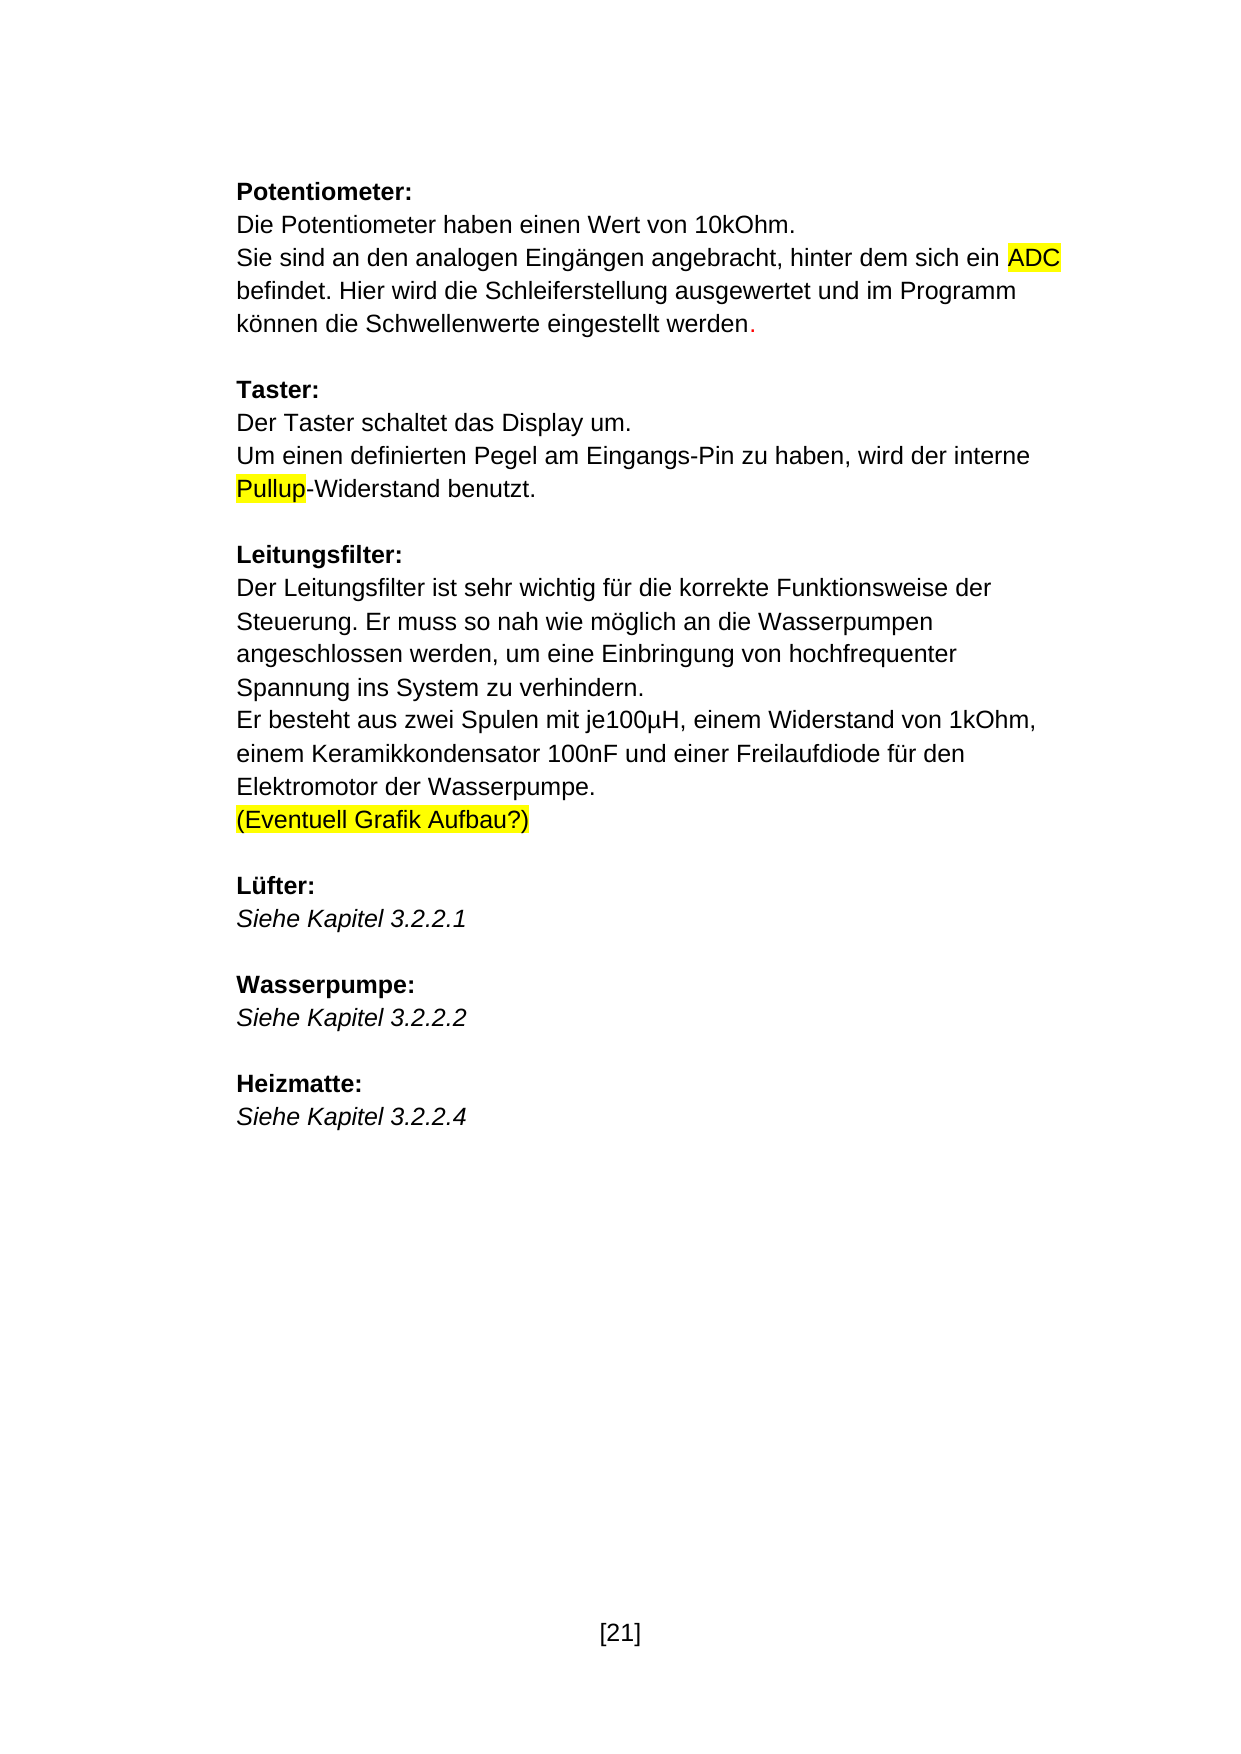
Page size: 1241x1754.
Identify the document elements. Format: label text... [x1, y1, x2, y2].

text Siehe Kapitel 3.2.2.1 [236, 904, 1063, 932]
text (Eventuell Grafik Aufbau?) [236, 804, 1063, 833]
text Um einen definierten Pegel am Eingangs-Pin zu haben, wird der interne Pullup-Widerstand benutzt. [236, 441, 1063, 503]
text Lüfter: [236, 871, 1063, 899]
text Taster: [236, 375, 1063, 404]
text Wasserpumpe: [236, 970, 1063, 998]
text Leitungsfilter: [236, 540, 1063, 569]
text Siehe Kapitel 3.2.2.4 [236, 1102, 1063, 1131]
text Der Leitungsfilter ist sehr wichtig für die korrekte Funktionsweise der Steuerung. Er muss so nah wie möglich an die Wasserpumpen angeschlossen werden, um eine Einbringung von hochfrequenter Spannung ins System zu verhindern. [236, 573, 1063, 701]
text Sie sind an den analogen Eingängen angebracht, hinter dem sich ein ADC befindet. Hier wird die Schleiferstellung ausgewertet und im Programm können die Schwellenwerte eingestellt werden. [236, 243, 1063, 338]
text Die Potentiometer haben einen Wert von 10kOhm. [236, 210, 1063, 239]
text Siehe Kapitel 3.2.2.2 [236, 1003, 1063, 1031]
text Potentiometer: [236, 177, 1063, 206]
text Der Taster schaltet das Display um. [236, 408, 1063, 437]
text Heizmatte: [236, 1069, 1063, 1097]
text Er besteht aus zwei Spulen mit je100µH, einem Widerstand von 1kOhm, einem Keramikkondensator 100nF und einer Freilaufdiode für den Elektromotor der Wasserpumpe. [236, 706, 1063, 800]
